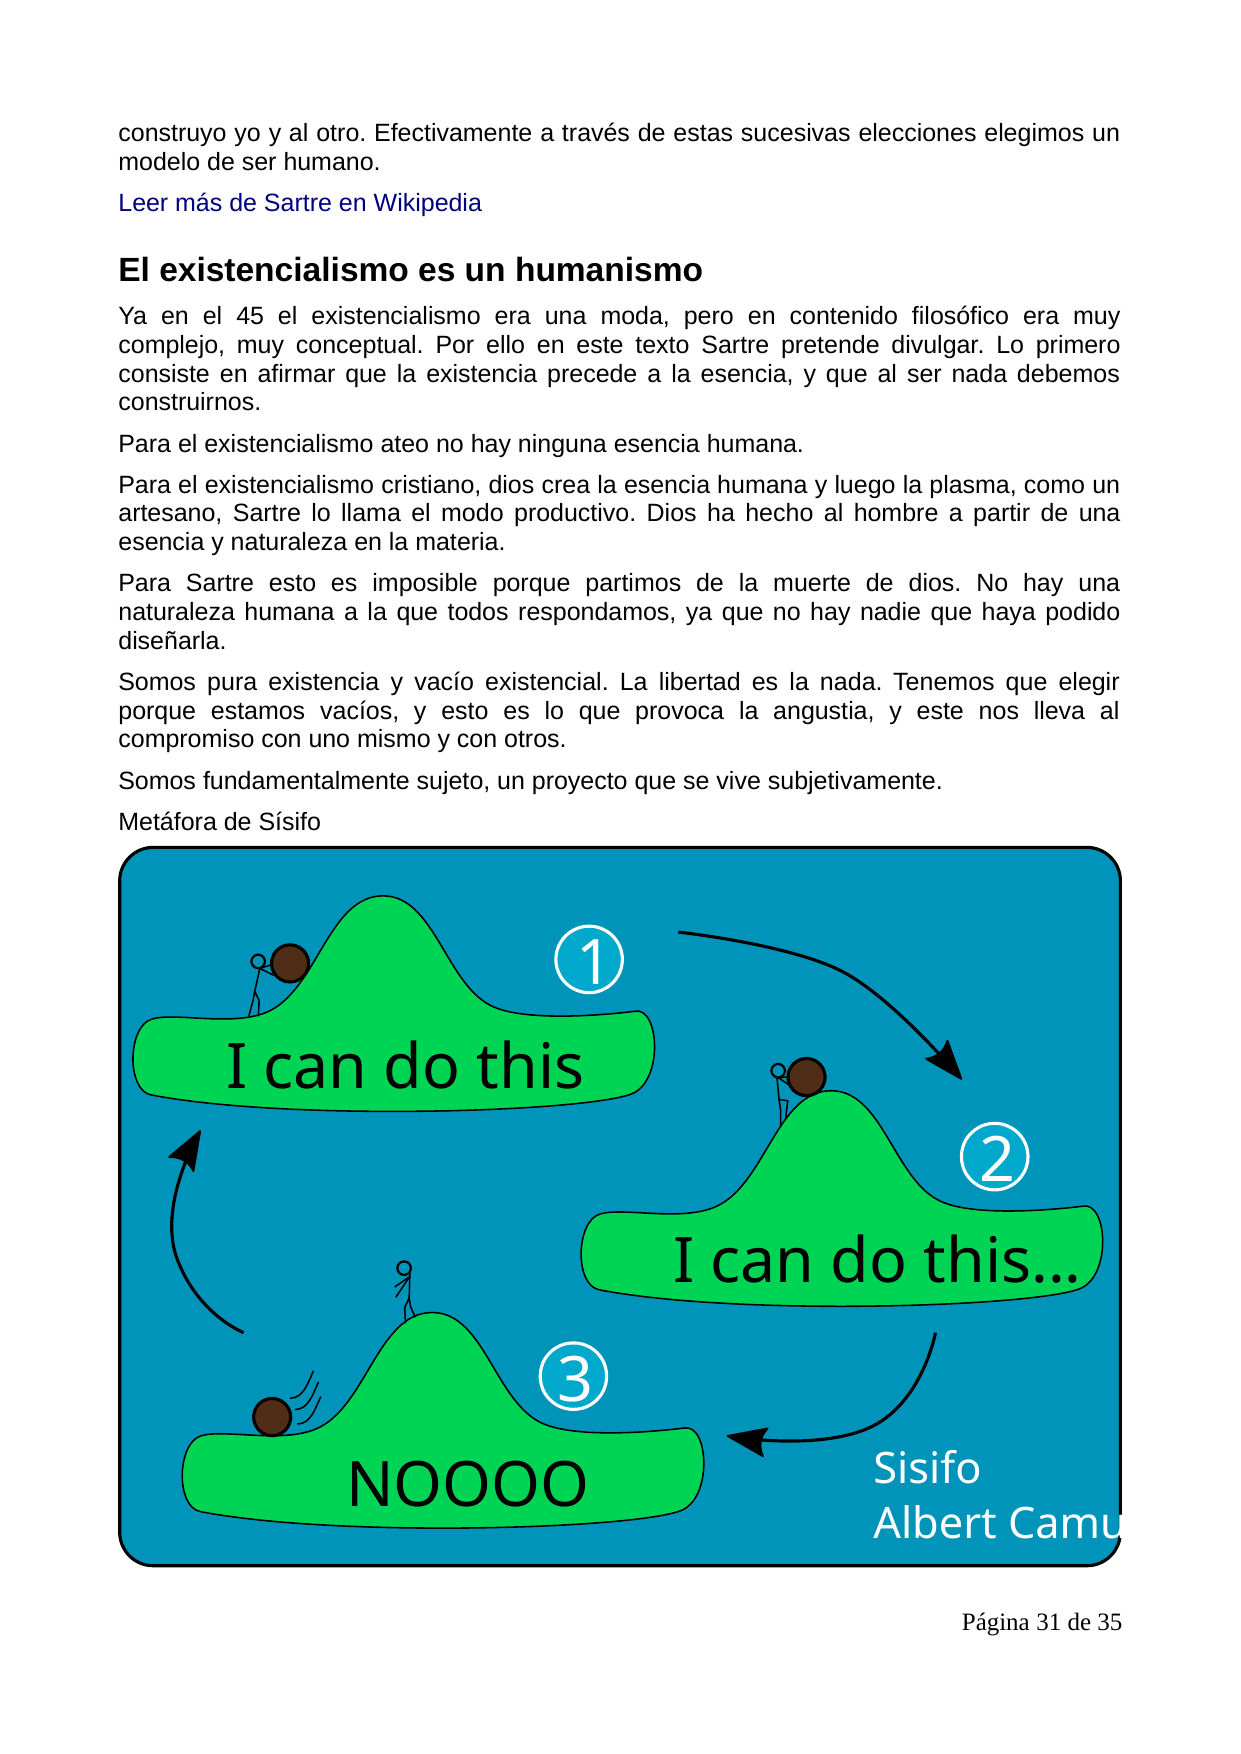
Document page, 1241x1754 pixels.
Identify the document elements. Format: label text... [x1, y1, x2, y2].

text construyo yo y al otro. Efectivamente a través de estas sucesivas elecciones elegimos un modelo de ser humano. [118, 118, 1122, 176]
subtitle El existencialismo es un humanismo [118, 250, 1122, 289]
text Ya en el 45 el existencialismo era una moda, pero en contenido filosófico era muy complejo, muy conceptual. Por ello en este texto Sartre pretende divulgar. Lo primero consiste en afirmar que la existencia precede a la esencia, y que al ser nada debemos construirnos. [118, 301, 1122, 416]
text Para Sartre esto es imposible porque partimos de la muerte de dios. No hay una naturaleza humana a la que todos respondamos, ya que no hay nadie que haya podido diseñarla. [118, 568, 1122, 654]
text Para el existencialismo ateo no hay ninguna esencia humana. [118, 428, 1122, 457]
text Leer más de Sartre en Wikipedia [118, 188, 1122, 217]
text Metáfora de Sísifo [118, 807, 1122, 836]
text Somos pura existencia y vacío existencial. La libertad es la nada. Tenemos que elegir porque estamos vacíos, y esto es lo que provoca la angustia, y este nos lleva al compromiso con uno mismo y con otros. [118, 667, 1122, 753]
text Para el existencialismo cristiano, dios crea la esencia humana y luego la plasma, como un artesano, Sartre lo llama el modo productivo. Dios ha hecho al hombre a partir de una esencia y naturaleza en la materia. [118, 470, 1122, 556]
text Somos fundamentalmente sujeto, un proyecto que se vive subjetivamente. [118, 766, 1122, 794]
